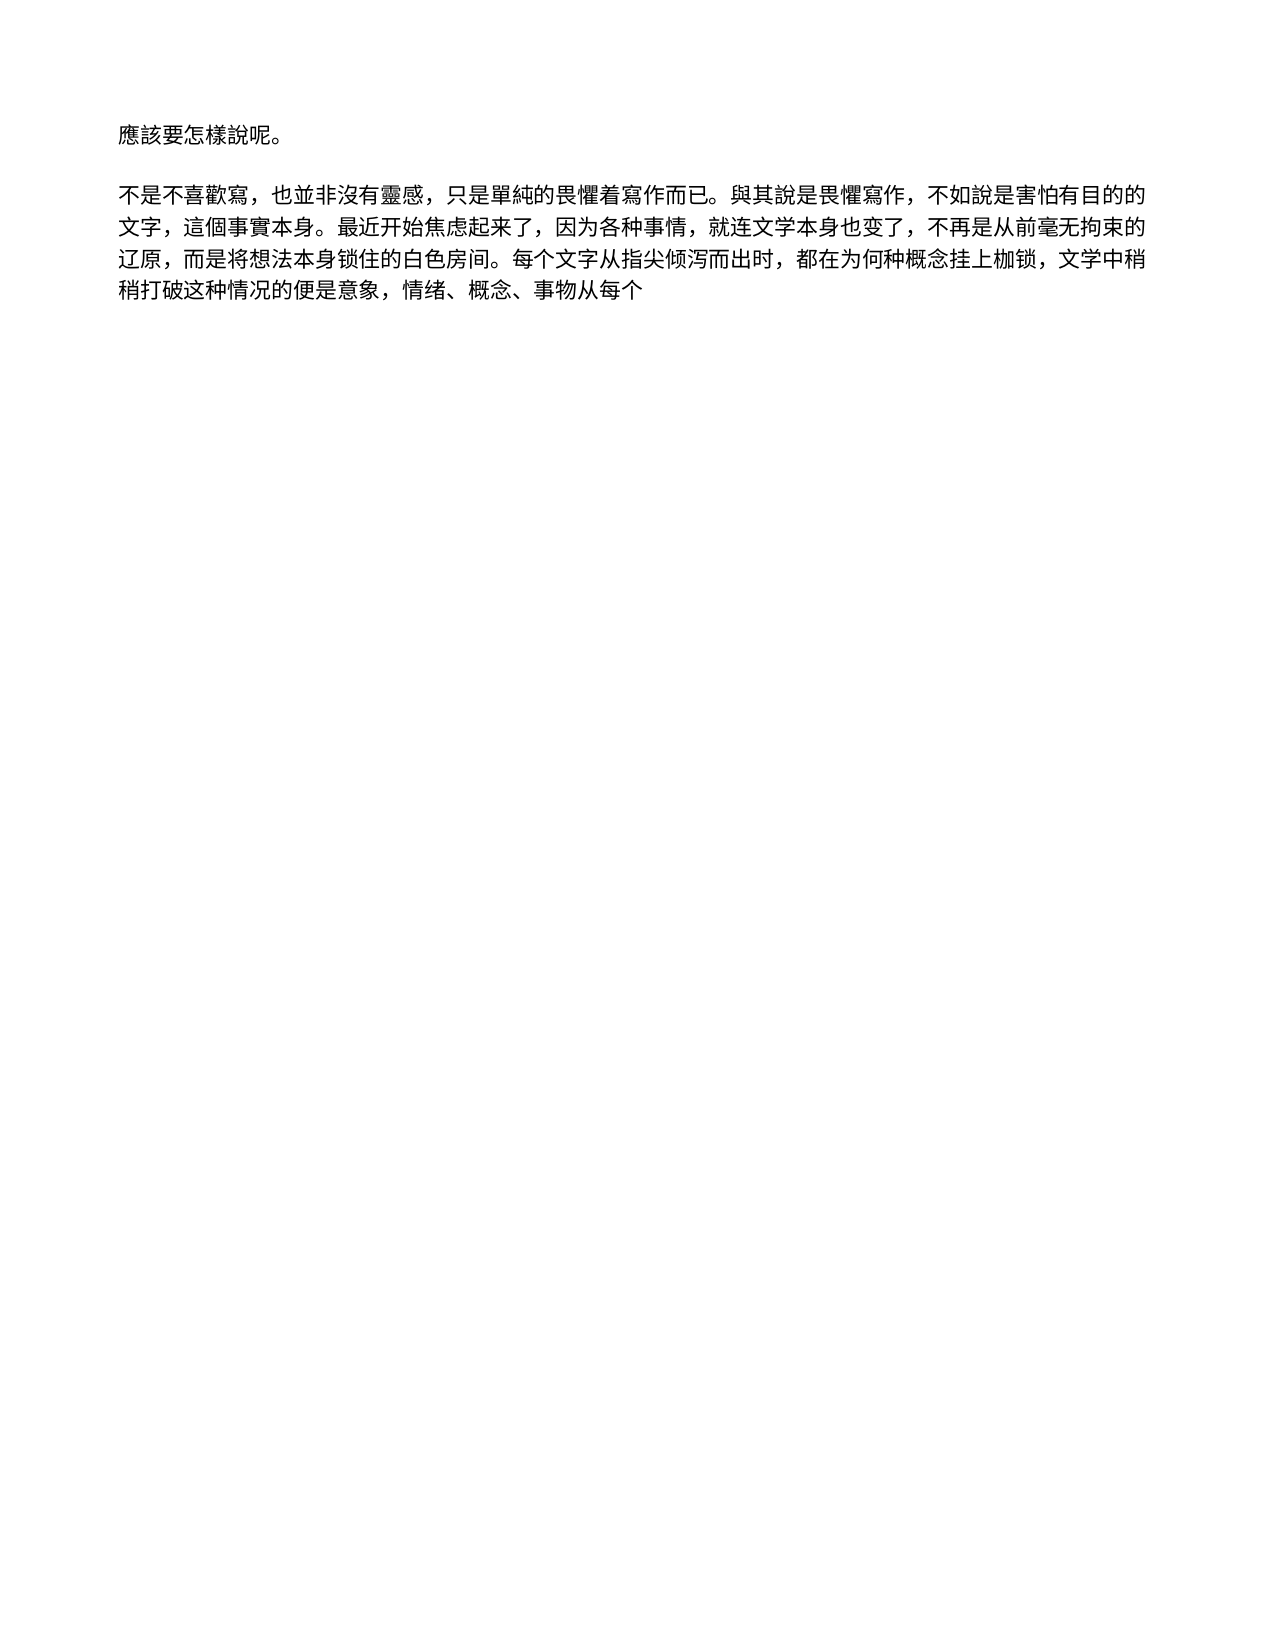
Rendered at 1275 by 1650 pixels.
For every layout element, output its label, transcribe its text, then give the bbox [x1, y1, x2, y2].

text 應該要怎樣說呢。 [118, 118, 1157, 150]
text 不是不喜歡寫，也並非沒有靈感，只是單純的畏懼着寫作而已。與其說是畏懼寫作，不如說是害怕有目的的文字，這個事實本身。最近开始焦虑起来了，因为各种事情，就连文学本身也变了，不再是从前毫无拘束的辽原，而是将想法本身锁住的白色房间。每个文字从指尖倾泻而出时，都在为何种概念挂上枷锁，文学中稍稍打破这种情况的便是意象，情绪、概念、事物从每个 [118, 178, 1157, 305]
